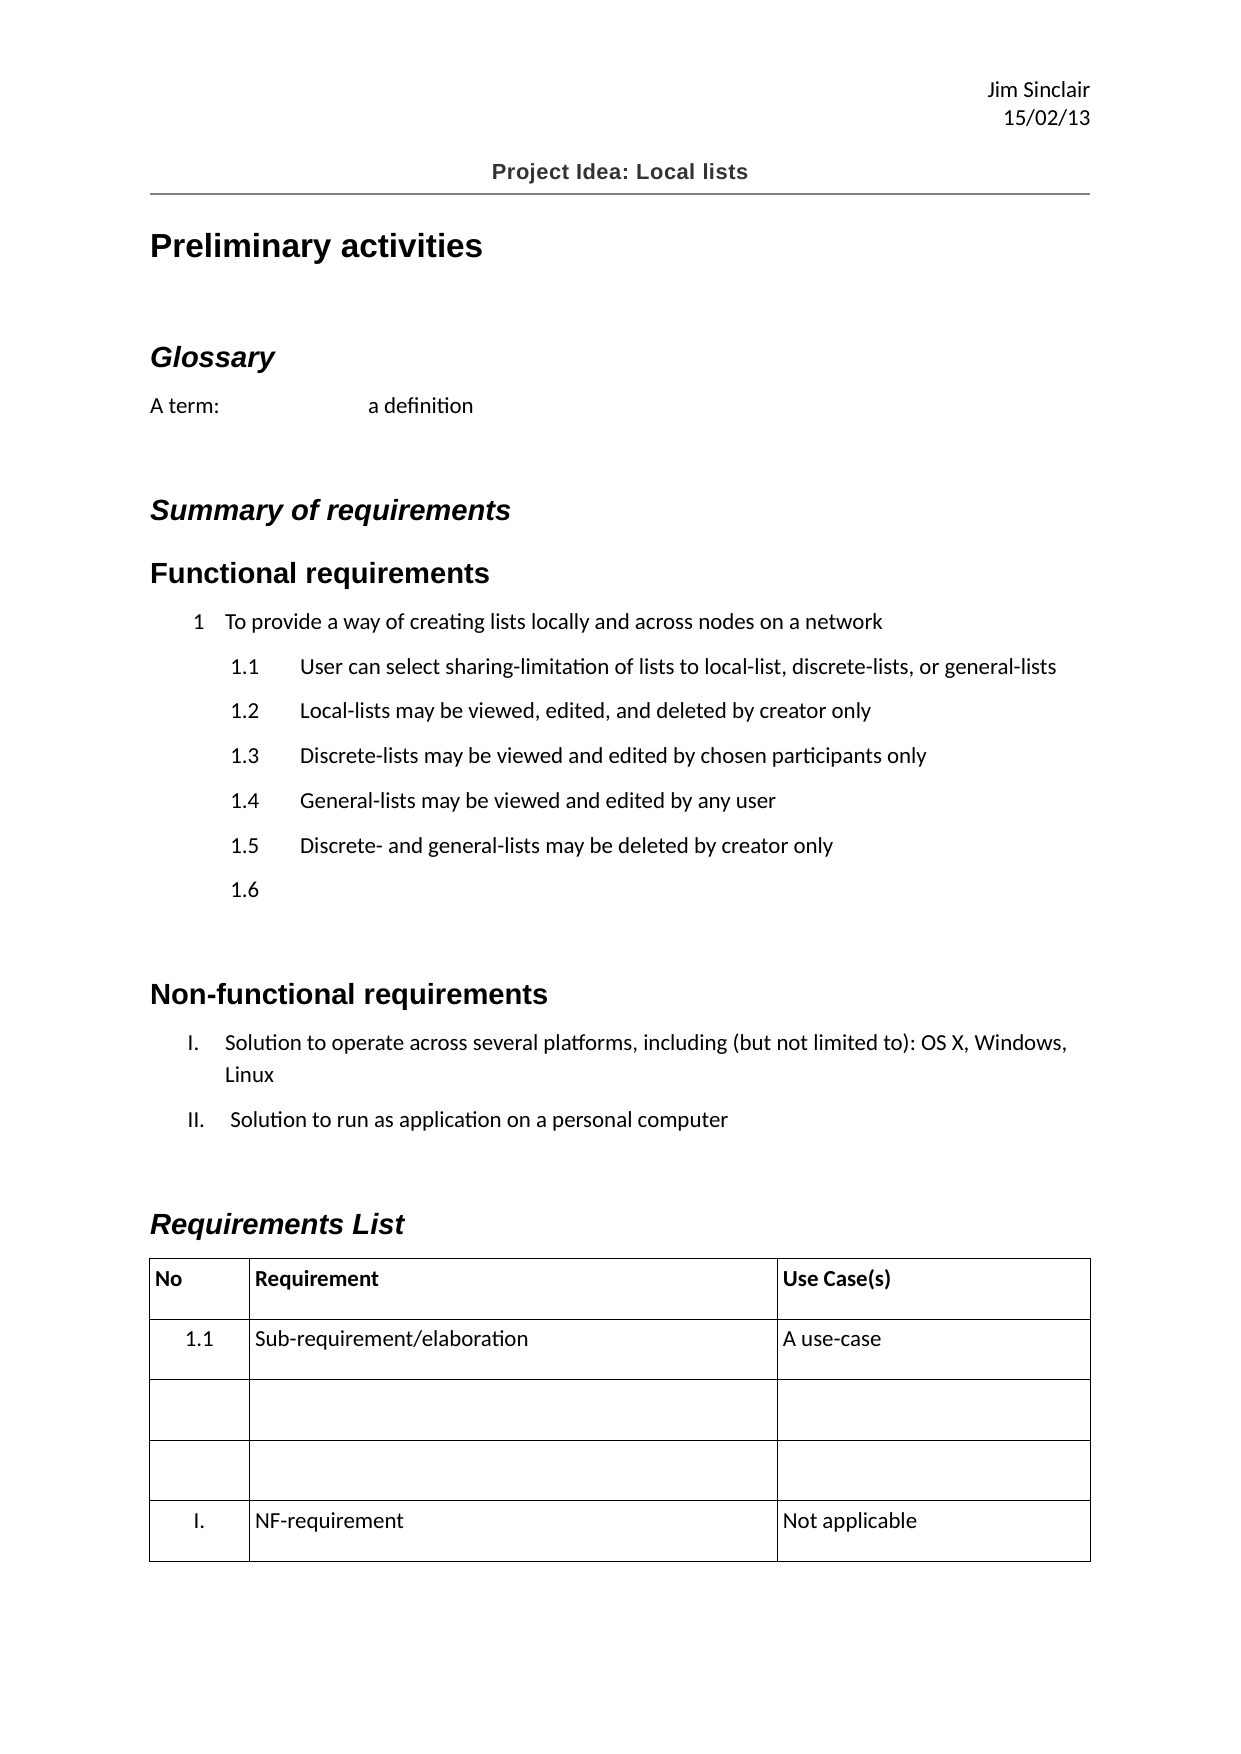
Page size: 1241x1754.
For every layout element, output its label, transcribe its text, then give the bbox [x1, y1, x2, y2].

table_cell I. [150, 1501, 249, 1561]
subtitle Glossary [150, 340, 1090, 373]
list Solution to operate across several platforms, including (but not limited to): OS X, Windows, Linux [187, 1028, 1090, 1088]
list User can select sharing-limitation of lists to local-list, discrete-lists, or general-lists [225, 652, 1090, 680]
subtitle Preliminary activities [150, 226, 1090, 264]
list Discrete-lists may be viewed and edited by chosen participants only [225, 741, 1090, 769]
subtitle Functional requirements [150, 556, 1090, 590]
text A term: a definition [150, 391, 1090, 419]
list Local-lists may be viewed, edited, and deleted by creator only [225, 697, 1090, 725]
subtitle Non-functional requirements [150, 977, 1090, 1011]
table_cell [250, 1380, 777, 1440]
table_header Requirement [250, 1259, 777, 1319]
subtitle Summary of requirements [150, 493, 1090, 526]
table_cell [250, 1441, 777, 1500]
table_cell A use-case [778, 1320, 1090, 1379]
table_cell 1.1 [150, 1320, 249, 1379]
table_cell [778, 1380, 1090, 1440]
table_cell [150, 1441, 249, 1500]
list Solution to run as application on a personal computer [187, 1105, 1090, 1133]
table_header No [150, 1259, 249, 1319]
table_header Use Case(s) [778, 1259, 1090, 1319]
table_cell NF-requirement [250, 1501, 777, 1561]
table_cell [150, 1380, 249, 1440]
title Project Idea: Local lists [150, 159, 1090, 193]
table_cell Not applicable [778, 1501, 1090, 1561]
subtitle Requirements List [150, 1207, 1090, 1241]
list General-lists may be viewed and edited by any user [225, 786, 1090, 814]
table_cell Sub-requirement/elaboration [250, 1320, 777, 1379]
list Discrete- and general-lists may be deleted by creator only [225, 831, 1090, 859]
list To provide a way of creating lists locally and across nodes on a network [187, 607, 1090, 635]
table_cell [778, 1441, 1090, 1500]
